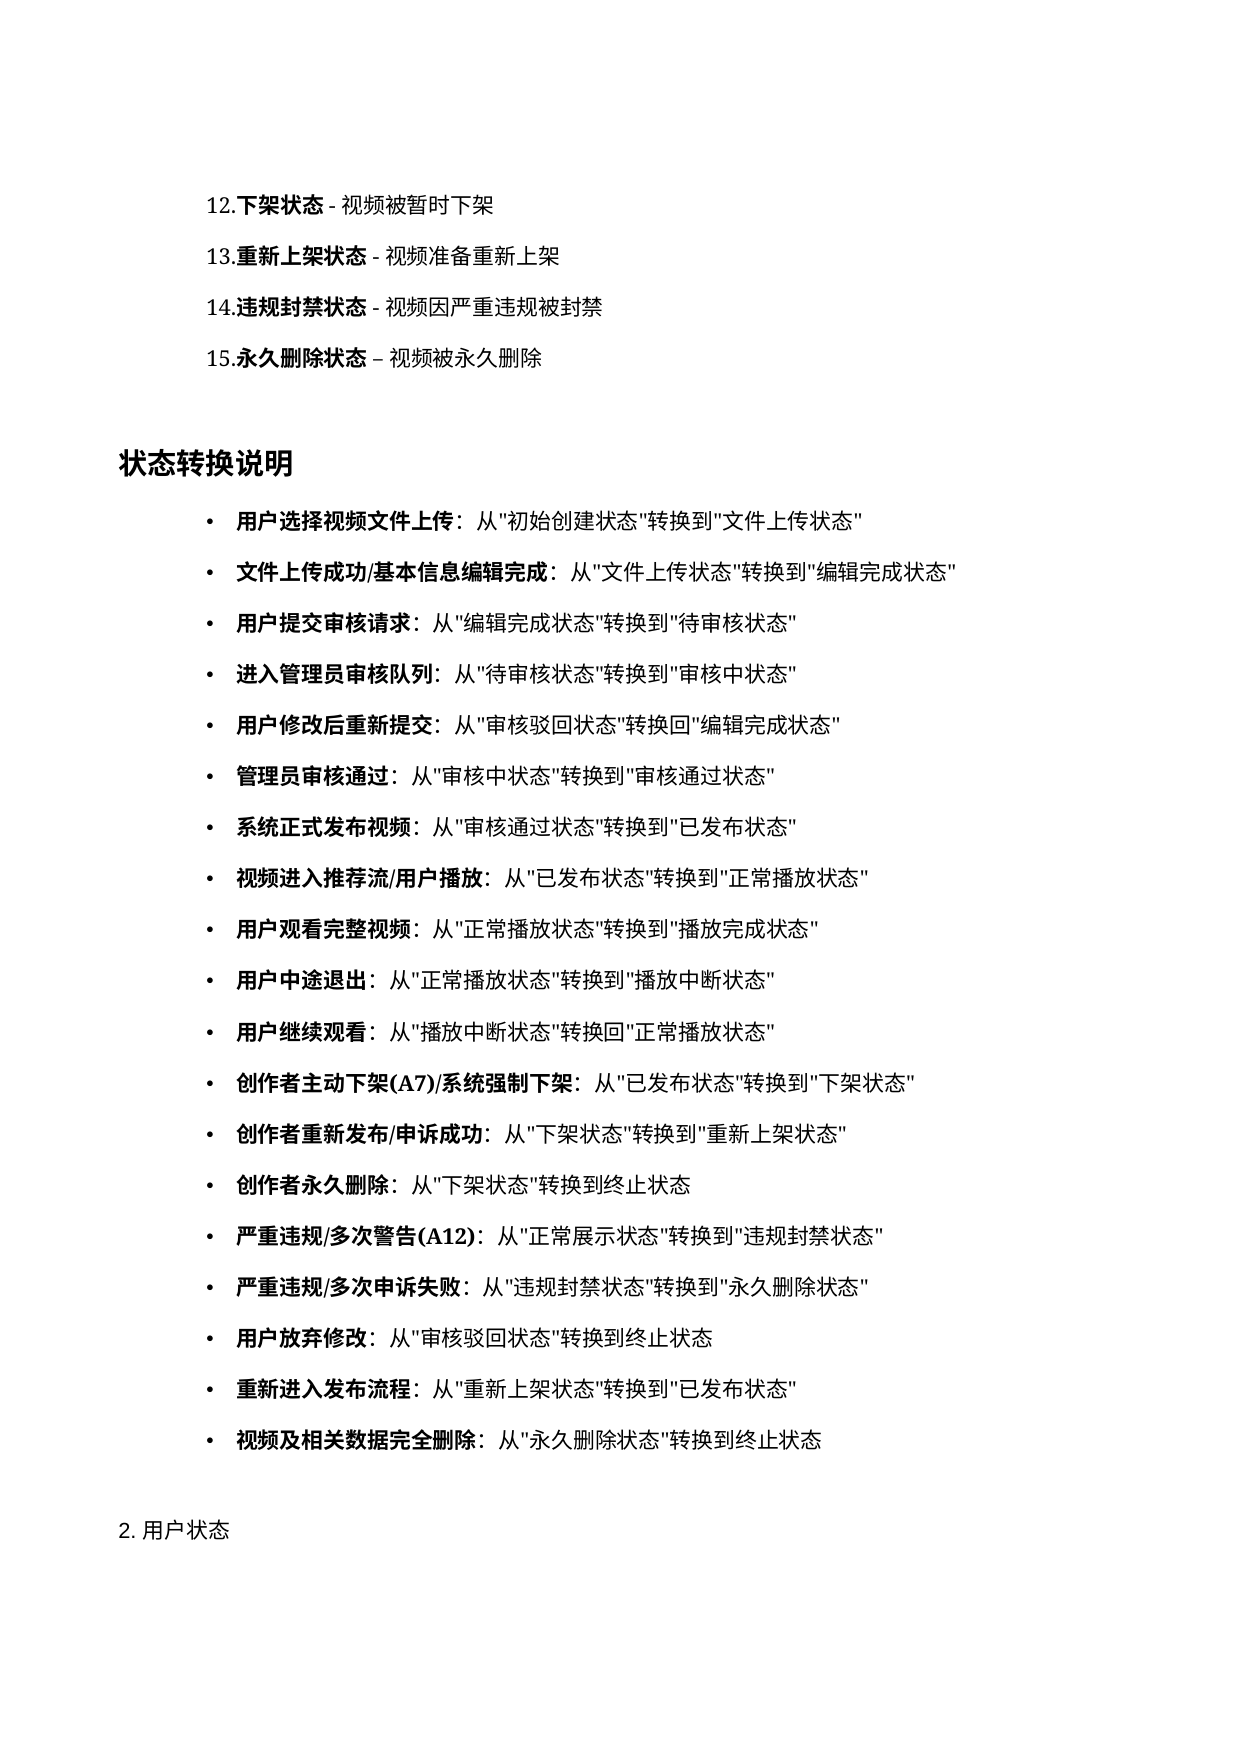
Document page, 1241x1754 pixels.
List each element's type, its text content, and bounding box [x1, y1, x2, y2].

list 系统正式发布视频：从"审核通过状态"转换到"已发布状态" [162, 810, 1122, 842]
list 用户观看完整视频：从"正常播放状态"转换到"播放完成状态" [162, 912, 1122, 944]
list 视频进入推荐流/用户播放：从"已发布状态"转换到"正常播放状态" [162, 861, 1122, 893]
list 创作者主动下架(A7)/系统强制下架：从"已发布状态"转换到"下架状态" [162, 1066, 1122, 1097]
list 重新上架状态 - 视频准备重新上架 [162, 239, 1122, 270]
list 文件上传成功/基本信息编辑完成：从"文件上传状态"转换到"编辑完成状态" [162, 555, 1122, 587]
list 管理员审核通过：从"审核中状态"转换到"审核通过状态" [162, 759, 1122, 791]
list 进入管理员审核队列：从"待审核状态"转换到"审核中状态" [162, 657, 1122, 689]
list 永久删除状态 – 视频被永久删除 [162, 341, 1122, 372]
list 严重违规/多次申诉失败：从"违规封禁状态"转换到"永久删除状态" [162, 1270, 1122, 1301]
list 重新进入发布流程：从"重新上架状态"转换到"已发布状态" [162, 1372, 1122, 1403]
list 用户选择视频文件上传：从"初始创建状态"转换到"文件上传状态" [162, 504, 1122, 536]
list 用户中途退出：从"正常播放状态"转换到"播放中断状态" [162, 963, 1122, 995]
list 创作者永久删除：从"下架状态"转换到终止状态 [162, 1168, 1122, 1199]
list 用户修改后重新提交：从"审核驳回状态"转换回"编辑完成状态" [162, 708, 1122, 740]
list 违规封禁状态 - 视频因严重违规被封禁 [162, 290, 1122, 321]
list 严重违规/多次警告(A12)：从"正常展示状态"转换到"违规封禁状态" [162, 1219, 1122, 1250]
list 视频及相关数据完全删除：从"永久删除状态"转换到终止状态 [162, 1423, 1122, 1454]
list 创作者重新发布/申诉成功：从"下架状态"转换到"重新上架状态" [162, 1117, 1122, 1148]
subtitle 用户状态 [118, 1513, 1122, 1545]
list 下架状态 - 视频被暂时下架 [162, 188, 1122, 219]
list 用户放弃修改：从"审核驳回状态"转换到终止状态 [162, 1321, 1122, 1352]
list 用户继续观看：从"播放中断状态"转换回"正常播放状态" [162, 1014, 1122, 1046]
list 用户提交审核请求：从"编辑完成状态"转换到"待审核状态" [162, 606, 1122, 638]
text 状态转换说明 [118, 440, 1122, 483]
